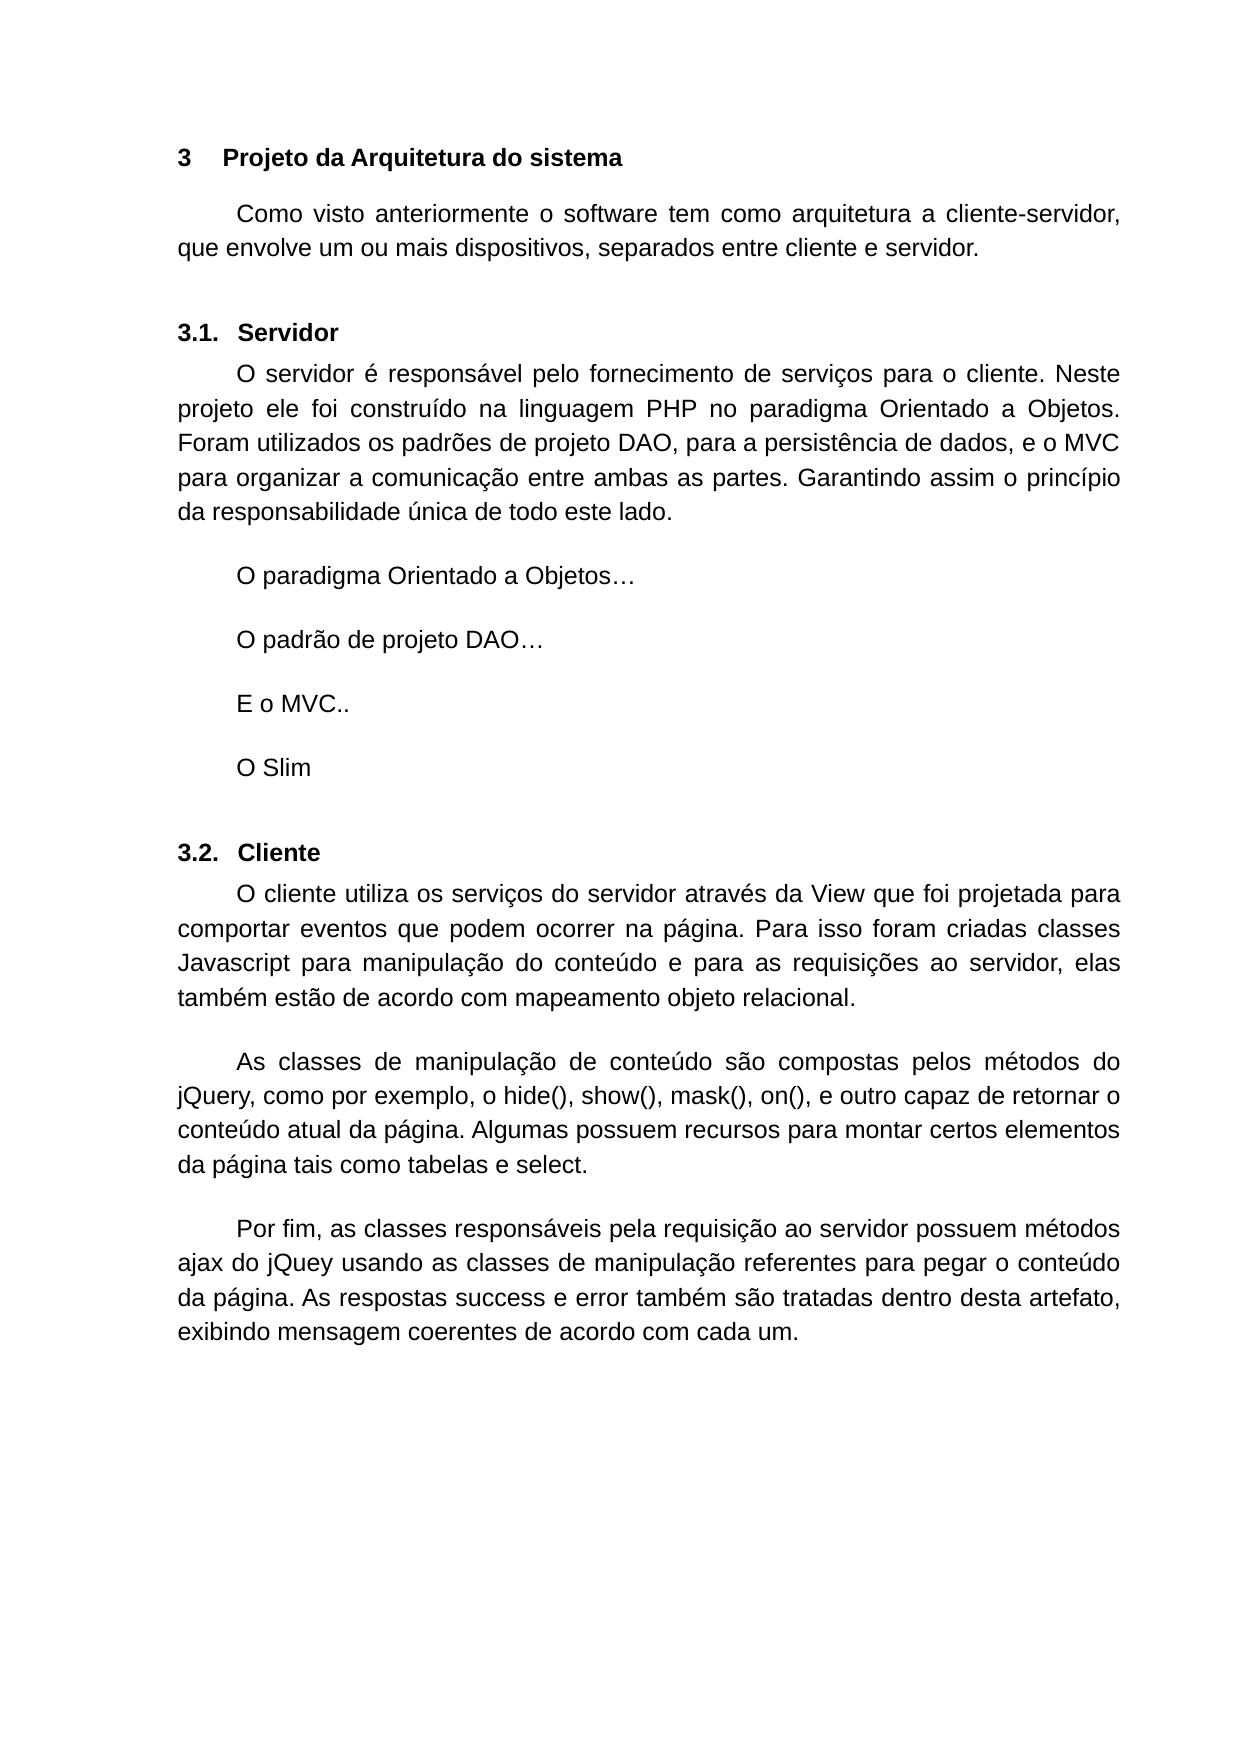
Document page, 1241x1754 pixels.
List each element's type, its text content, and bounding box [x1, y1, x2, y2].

subtitle Servidor [177, 318, 1122, 347]
text O servidor é responsável pelo fornecimento de serviços para o cliente. Neste projeto ele foi construído na linguagem PHP no paradigma Orientado a Objetos. Foram utilizados os padrões de projeto DAO, para a persistência de dados, e o MVC para organizar a comunicação entre ambas as partes. Garantindo assim o princípio da responsabilidade única de todo este lado. [177, 359, 1122, 526]
text O padrão de projeto DAO… [177, 625, 1122, 654]
text Por fim, as classes responsáveis pela requisição ao servidor possuem métodos ajax do jQuey usando as classes de manipulação referentes para pegar o conteúdo da página. As respostas success e error também são tratadas dentro desta artefato, exibindo mensagem coerentes de acordo com cada um. [177, 1214, 1122, 1346]
text O Slim [177, 753, 1122, 782]
text E o MVC.. [177, 689, 1122, 718]
subtitle Cliente [177, 838, 1122, 867]
text As classes de manipulação de conteúdo são compostas pelos métodos do jQuery, como por exemplo, o hide(), show(), mask(), on(), e outro capaz de retornar o conteúdo atual da página. Algumas possuem recursos para montar certos elementos da página tais como tabelas e select. [177, 1046, 1122, 1179]
text Como visto anteriormente o software tem como arquitetura a cliente-servidor, que envolve um ou mais dispositivos, separados entre cliente e servidor. [177, 199, 1122, 262]
text O paradigma Orientado a Objetos… [177, 561, 1122, 590]
subtitle Projeto da Arquitetura do sistema [177, 143, 1122, 172]
text O cliente utiliza os serviços do servidor através da View que foi projetada para comportar eventos que podem ocorrer na página. Para isso foram criadas classes Javascript para manipulação do conteúdo e para as requisições ao servidor, elas também estão de acordo com mapeamento objeto relacional. [177, 879, 1122, 1011]
